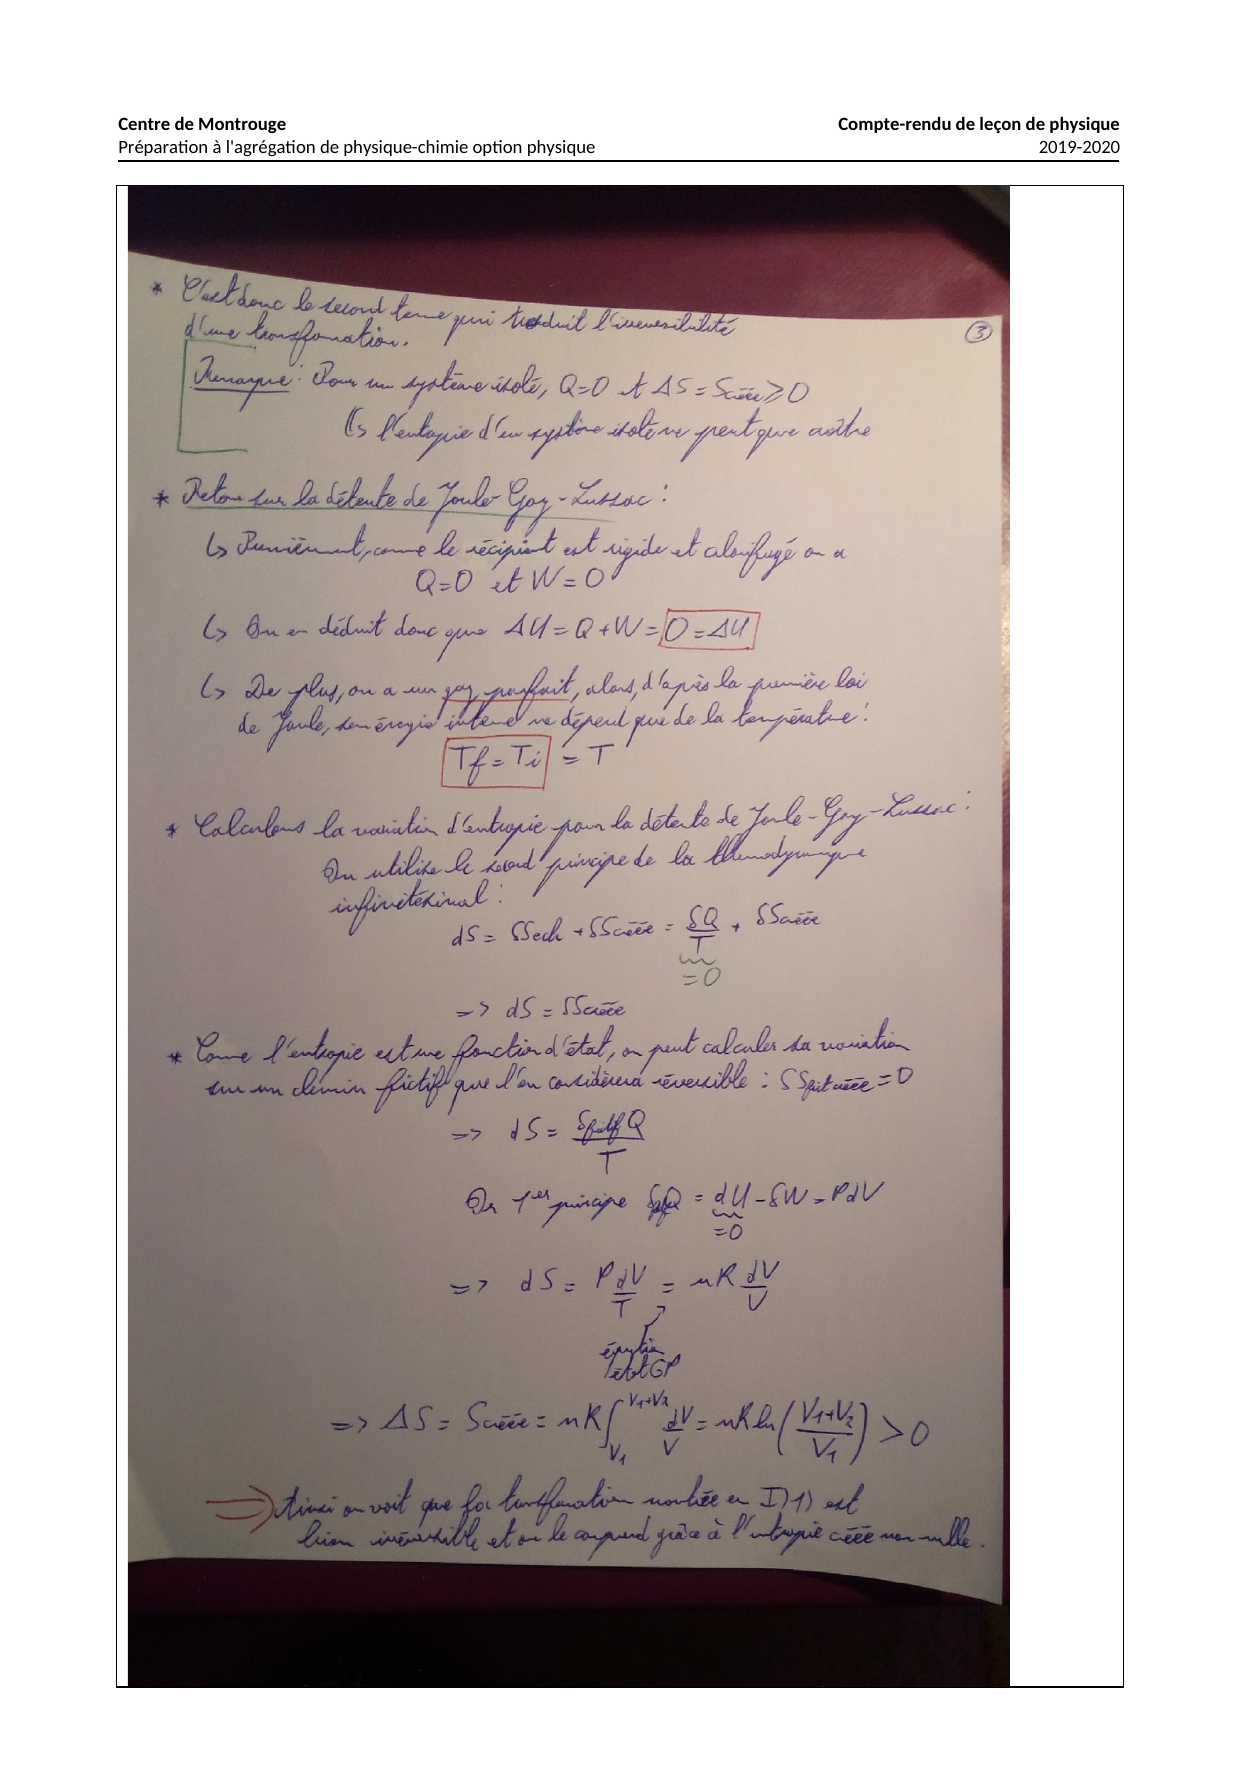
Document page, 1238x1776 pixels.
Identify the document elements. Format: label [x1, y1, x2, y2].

table_cell [117, 186, 127, 1686]
table_cell [1010, 186, 1123, 1686]
picture [127, 185, 1010, 1687]
